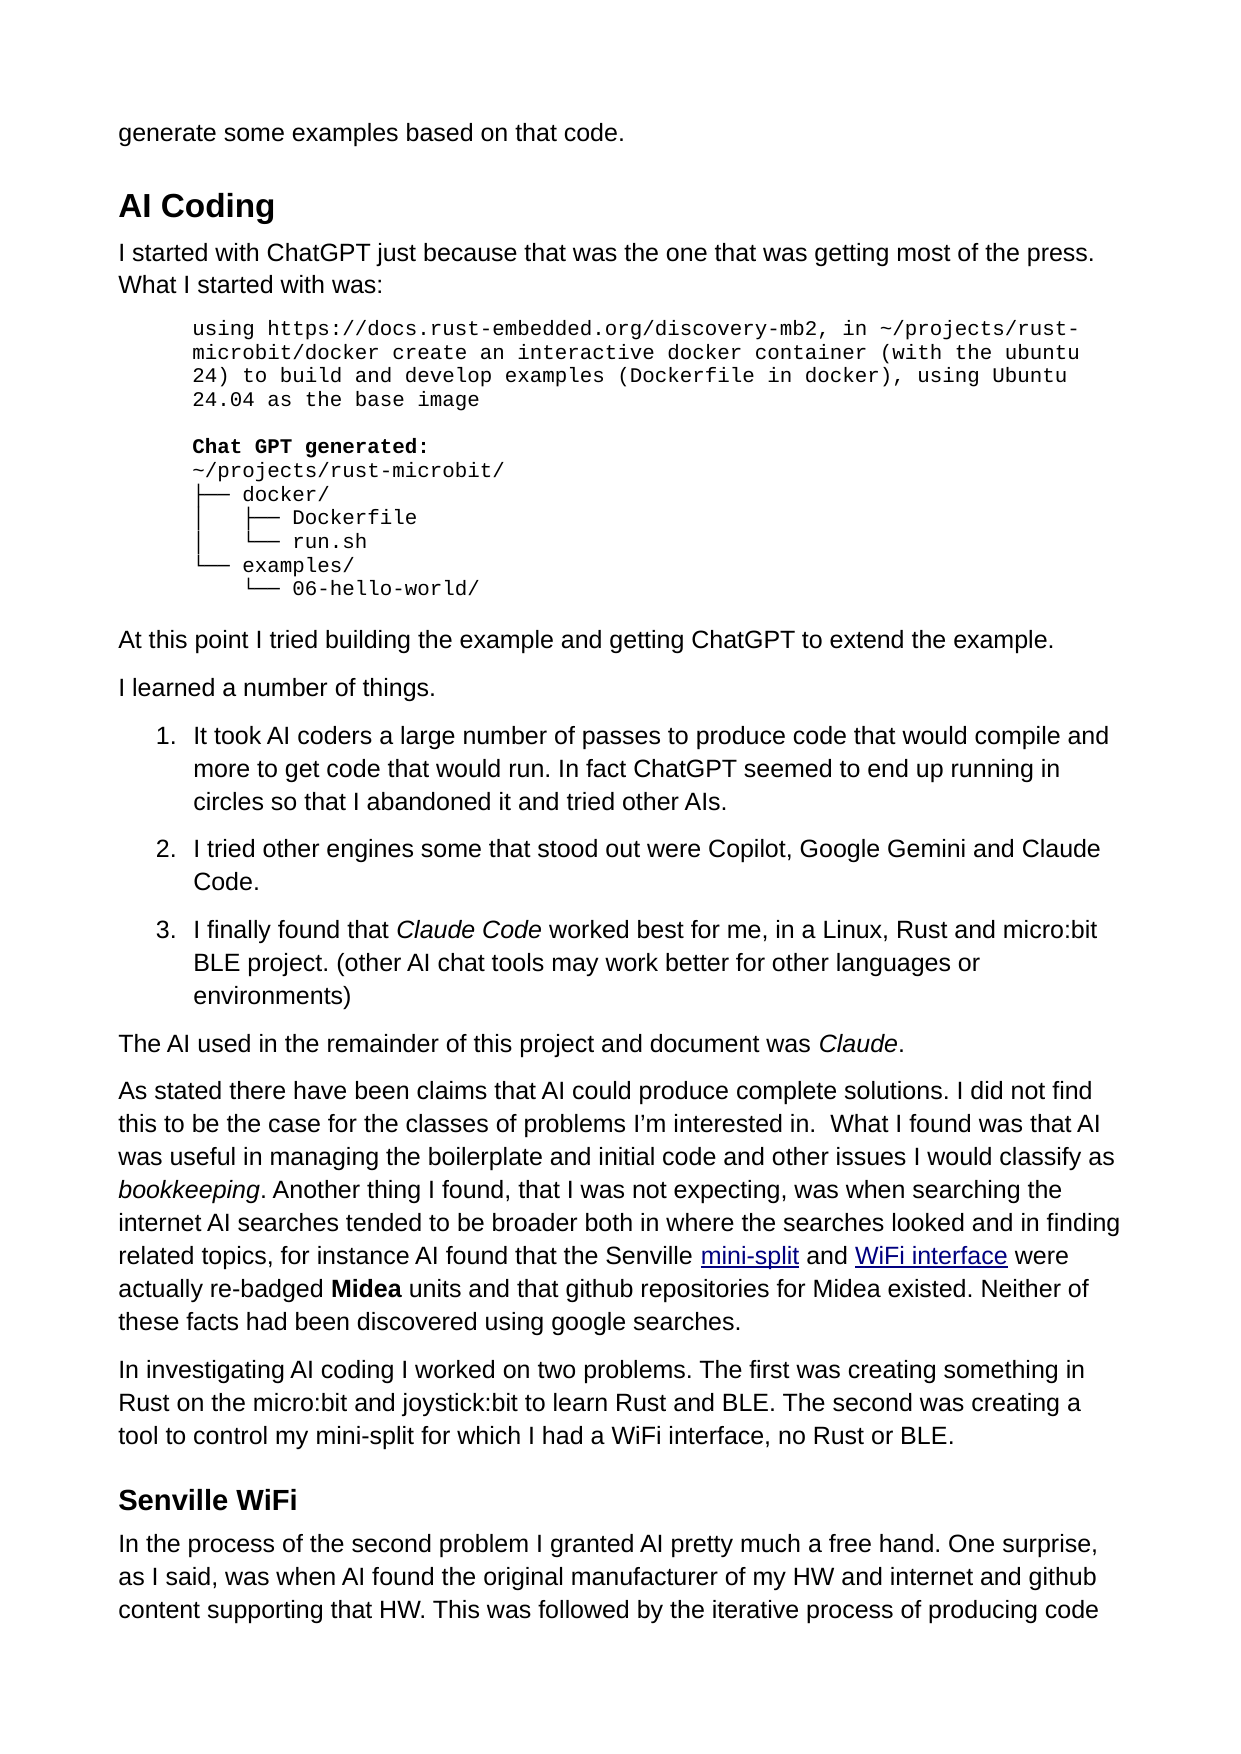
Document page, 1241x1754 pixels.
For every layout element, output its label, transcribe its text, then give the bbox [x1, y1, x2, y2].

text I learned a number of things. [118, 673, 1122, 702]
text Chat GPT generated: [192, 436, 1122, 460]
list I finally found that Claude Code worked best for me, in a Linux, Rust and micro:bit BLE project. (other AI chat tools may work better for other languages or environments) [156, 915, 1122, 1010]
text I started with ChatGPT just because that was the one that was getting most of the press. What I started with was: [118, 237, 1122, 299]
subtitle Senville WiFi [118, 1483, 1122, 1517]
text │ └── run.sh [199, 531, 1122, 554]
text In investigating AI coding I worked on two problems. The first was creating something in Rust on the micro:bit and joystick:bit to learn Rust and BLE. The second was creating a tool to control my mini-split for which I had a WiFi interface, no Rust or BLE. [118, 1355, 1122, 1450]
text The AI used in the remainder of this project and document was Claude. [118, 1029, 1122, 1057]
text └── examples/ [192, 554, 1122, 578]
text ~/projects/rust-microbit/ [192, 460, 1122, 484]
text At this point I tried building the example and getting ChatGPT to extend the example. [118, 626, 1122, 654]
text generate some examples based on that code. [118, 118, 1122, 147]
subtitle AI Coding [118, 187, 1122, 225]
text │ ├── Dockerfile [192, 507, 1122, 531]
list It took AI coders a large number of passes to produce code that would compile and more to get code that would run. In fact ChatGPT seemed to end up running in circles so that I abandoned it and tried other AIs. [156, 721, 1122, 816]
text └── 06-hello-world/ [192, 578, 1122, 602]
text using https://docs.rust-embedded.org/discovery-mb2, in ~/projects/rust-microbit/docker create an interactive docker container (with the ubuntu 24) to build and develop examples (Dockerfile in docker), using Ubuntu 24.04 as the base image [192, 318, 1122, 413]
text As stated there have been claims that AI could produce complete solutions. I did not find this to be the case for the classes of problems I’m interested in. What I found was that AI was useful in managing the boilerplate and initial code and other issues I would classify as bookkeeping. Another thing I found, that I was not expecting, was when searching the internet AI searches tended to be broader both in where the searches looked and in finding related topics, for instance AI found that the Senville mini-split and WiFi interface were actually re-badged Midea units and that github repositories for Midea existed. Neither of these facts had been discovered using google searches. [118, 1076, 1122, 1336]
text In the process of the second problem I granted AI pretty much a free hand. One surprise, as I said, was when AI found the original manufacturer of my HW and internet and github content supporting that HW. This was followed by the iterative process of producing code [118, 1529, 1122, 1624]
text ├── docker/ [199, 484, 1122, 507]
list I tried other engines some that stood out were Copilot, Google Gemini and Claude Code. [156, 834, 1122, 896]
